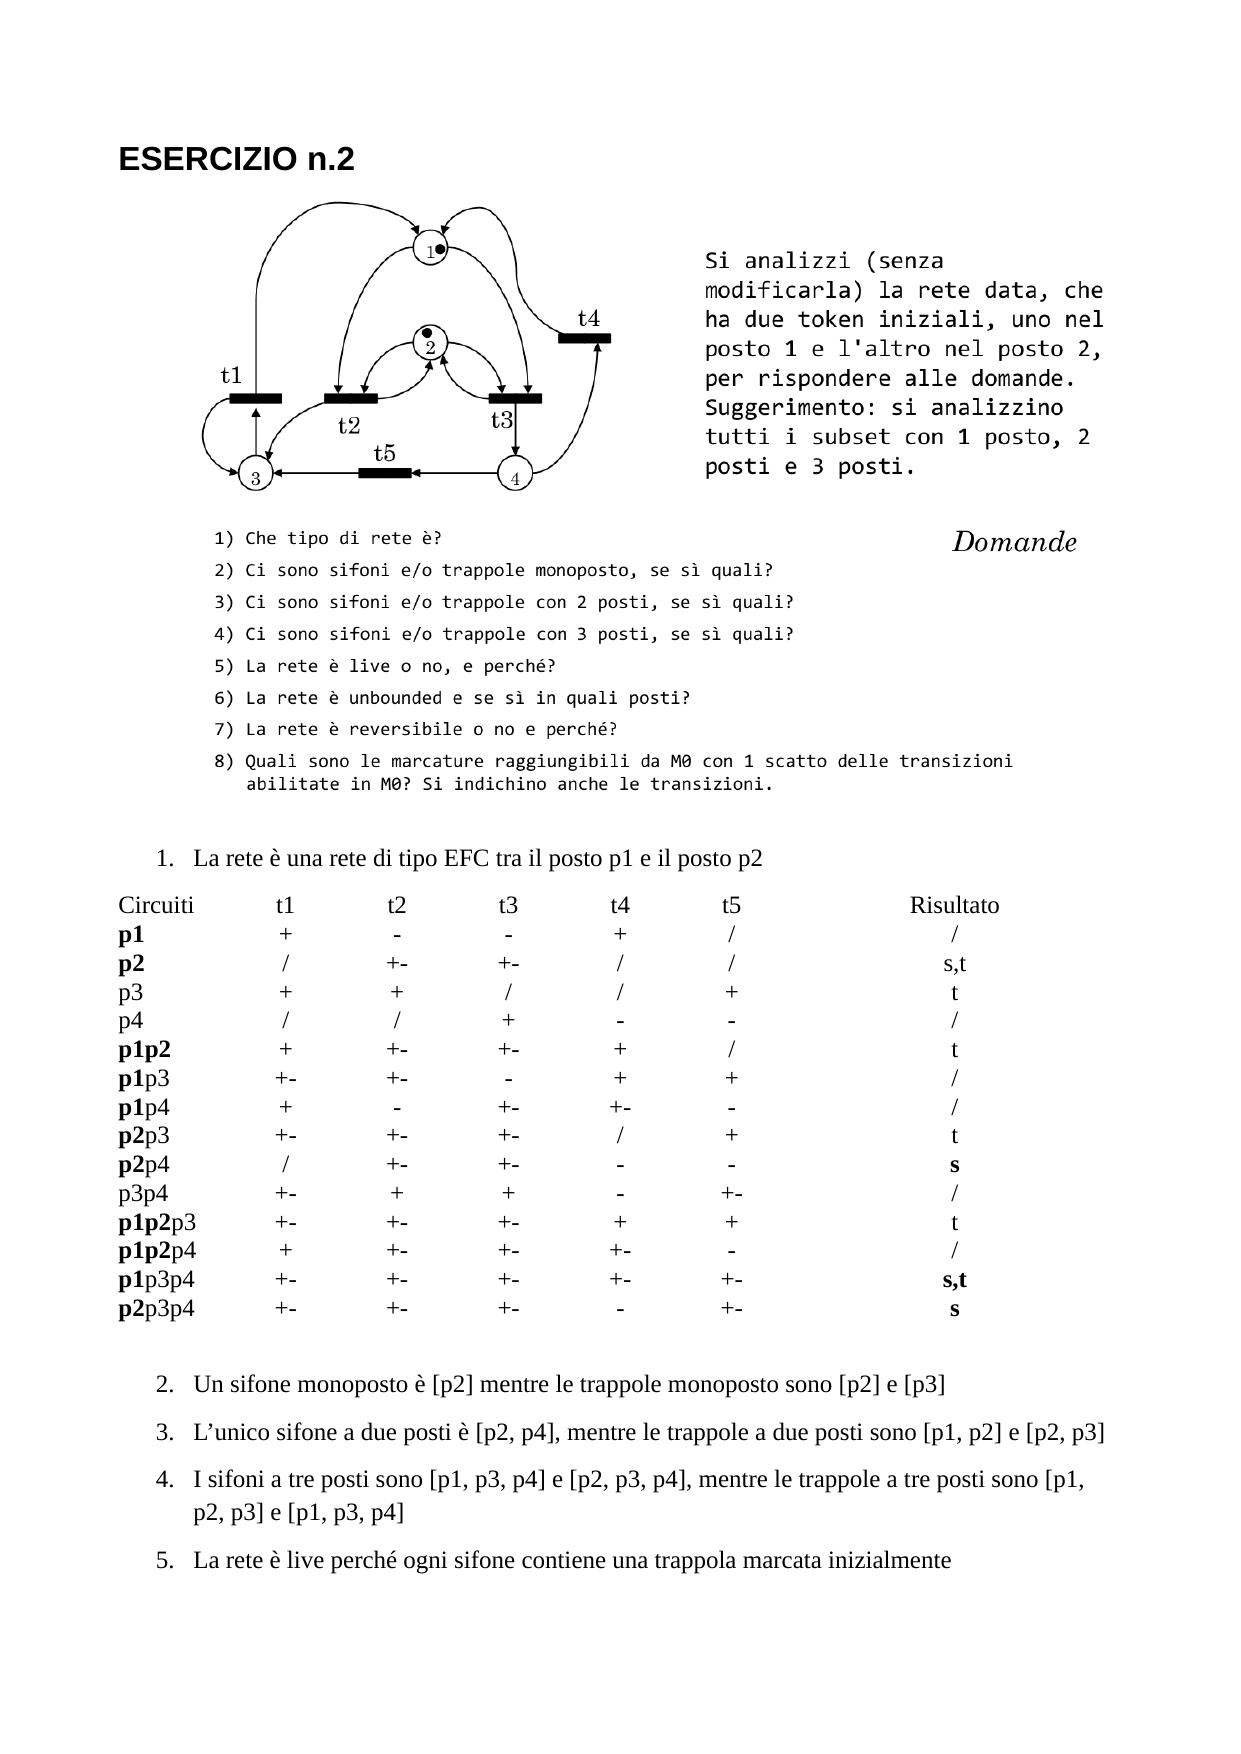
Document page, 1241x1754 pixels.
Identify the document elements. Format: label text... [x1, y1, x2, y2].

table_cell / [230, 948, 341, 977]
list La rete è live perché ogni sifone contiene una trappola marcata inizialmente [156, 1545, 1122, 1574]
table_cell +- [453, 1293, 564, 1322]
table_cell + [453, 1005, 564, 1034]
table_cell p1p3 [118, 1063, 230, 1092]
table_cell / [788, 1005, 1122, 1034]
table_cell / [676, 948, 787, 977]
table_cell + [230, 1034, 341, 1063]
table_cell t [788, 1120, 1122, 1149]
table_cell + [564, 1063, 676, 1092]
table_cell / [230, 1005, 341, 1034]
table_cell / [676, 1034, 787, 1063]
table_cell - [676, 1092, 787, 1120]
table_cell s,t [788, 948, 1122, 977]
table_cell t [788, 1207, 1122, 1235]
table_cell +- [564, 1235, 676, 1264]
table_cell +- [341, 1264, 453, 1293]
table_header t3 [453, 890, 564, 919]
table_cell - [564, 1005, 676, 1034]
table_cell + [676, 977, 787, 1005]
table_cell p2p3 [118, 1120, 230, 1149]
list La rete è una rete di tipo EFC tra il posto p1 e il posto p2 [156, 843, 1122, 871]
table_cell + [341, 977, 453, 1005]
table_cell +- [453, 1092, 564, 1120]
table_cell +- [564, 1264, 676, 1293]
table_cell p4 [118, 1005, 230, 1034]
table_cell p1p3p4 [118, 1264, 230, 1293]
table_cell - [341, 919, 453, 948]
table_header Risultato [788, 890, 1122, 919]
table_cell / [788, 1178, 1122, 1207]
table_cell +- [453, 948, 564, 977]
table_cell + [453, 1178, 564, 1207]
table_cell / [453, 977, 564, 1005]
table_cell +- [453, 1034, 564, 1063]
table_cell +- [564, 1092, 676, 1120]
table_cell +- [230, 1207, 341, 1235]
table_cell / [788, 919, 1122, 948]
list I sifoni a tre posti sono [p1, p3, p4] e [p2, p3, p4], mentre le trappole a tre posti sono [p1, p2, p3] e [p1, p3, p4] [156, 1464, 1122, 1526]
table_cell +- [453, 1149, 564, 1178]
table_cell p1p2p4 [118, 1235, 230, 1264]
table_cell +- [453, 1120, 564, 1149]
table_cell + [676, 1207, 787, 1235]
table_cell +- [676, 1178, 787, 1207]
table_cell / [788, 1092, 1122, 1120]
table_cell +- [230, 1293, 341, 1322]
table_cell p1p2p3 [118, 1207, 230, 1235]
subtitle ESERCIZIO n.2 [118, 139, 1122, 177]
table_cell + [230, 1092, 341, 1120]
table_cell t [788, 977, 1122, 1005]
table_cell - [676, 1149, 787, 1178]
table_cell + [341, 1178, 453, 1207]
table_cell +- [341, 1207, 453, 1235]
table_cell p1 [118, 919, 230, 948]
table_cell p3 [118, 977, 230, 1005]
table_cell s [788, 1293, 1122, 1322]
table_cell +- [453, 1264, 564, 1293]
table_cell +- [341, 1063, 453, 1092]
table_cell / [230, 1149, 341, 1178]
table_cell +- [341, 1120, 453, 1149]
table_header t1 [230, 890, 341, 919]
table_header t4 [564, 890, 676, 919]
table_cell / [564, 977, 676, 1005]
table_cell / [788, 1063, 1122, 1092]
table_cell / [564, 1120, 676, 1149]
table_cell / [564, 948, 676, 977]
table_cell +- [453, 1207, 564, 1235]
table_cell - [676, 1235, 787, 1264]
table_header t5 [676, 890, 787, 919]
table_cell - [453, 919, 564, 948]
picture [212, 521, 1087, 796]
table_cell p3p4 [118, 1178, 230, 1207]
table_cell s [788, 1149, 1122, 1178]
table_cell - [341, 1092, 453, 1120]
table_cell p2p3p4 [118, 1293, 230, 1322]
table_cell +- [230, 1120, 341, 1149]
table_cell + [564, 1207, 676, 1235]
table_cell p2 [118, 948, 230, 977]
table_header Circuiti [118, 890, 230, 919]
table_cell +- [676, 1264, 787, 1293]
table_cell s,t [788, 1264, 1122, 1293]
table_cell +- [341, 1149, 453, 1178]
table_cell +- [453, 1235, 564, 1264]
table_cell +- [676, 1293, 787, 1322]
table_cell + [676, 1063, 787, 1092]
table_cell - [564, 1178, 676, 1207]
table_cell + [230, 977, 341, 1005]
table_cell + [564, 1034, 676, 1063]
table_cell +- [230, 1178, 341, 1207]
table_cell / [788, 1235, 1122, 1264]
table_cell / [341, 1005, 453, 1034]
table_cell +- [230, 1264, 341, 1293]
table_cell p1p4 [118, 1092, 230, 1120]
table_cell - [453, 1063, 564, 1092]
table_cell - [564, 1149, 676, 1178]
table_cell + [230, 919, 341, 948]
table_cell t [788, 1034, 1122, 1063]
table_cell +- [341, 948, 453, 977]
list L’unico sifone a due posti è [p2, p4], mentre le trappole a due posti sono [p1, p2] e [p2, p3] [156, 1417, 1122, 1446]
table_cell / [676, 919, 787, 948]
list Un sifone monoposto è [p2] mentre le trappole monoposto sono [p2] e [p3] [156, 1369, 1122, 1398]
table_cell + [564, 919, 676, 948]
table_cell +- [341, 1293, 453, 1322]
table_cell +- [341, 1034, 453, 1063]
table_cell + [230, 1235, 341, 1264]
table_cell - [676, 1005, 787, 1034]
table_cell p1p2 [118, 1034, 230, 1063]
table_cell +- [341, 1235, 453, 1264]
table_cell p2p4 [118, 1149, 230, 1178]
picture [159, 199, 1114, 493]
table_cell +- [230, 1063, 341, 1092]
table_cell - [564, 1293, 676, 1322]
table_cell + [676, 1120, 787, 1149]
table_header t2 [341, 890, 453, 919]
